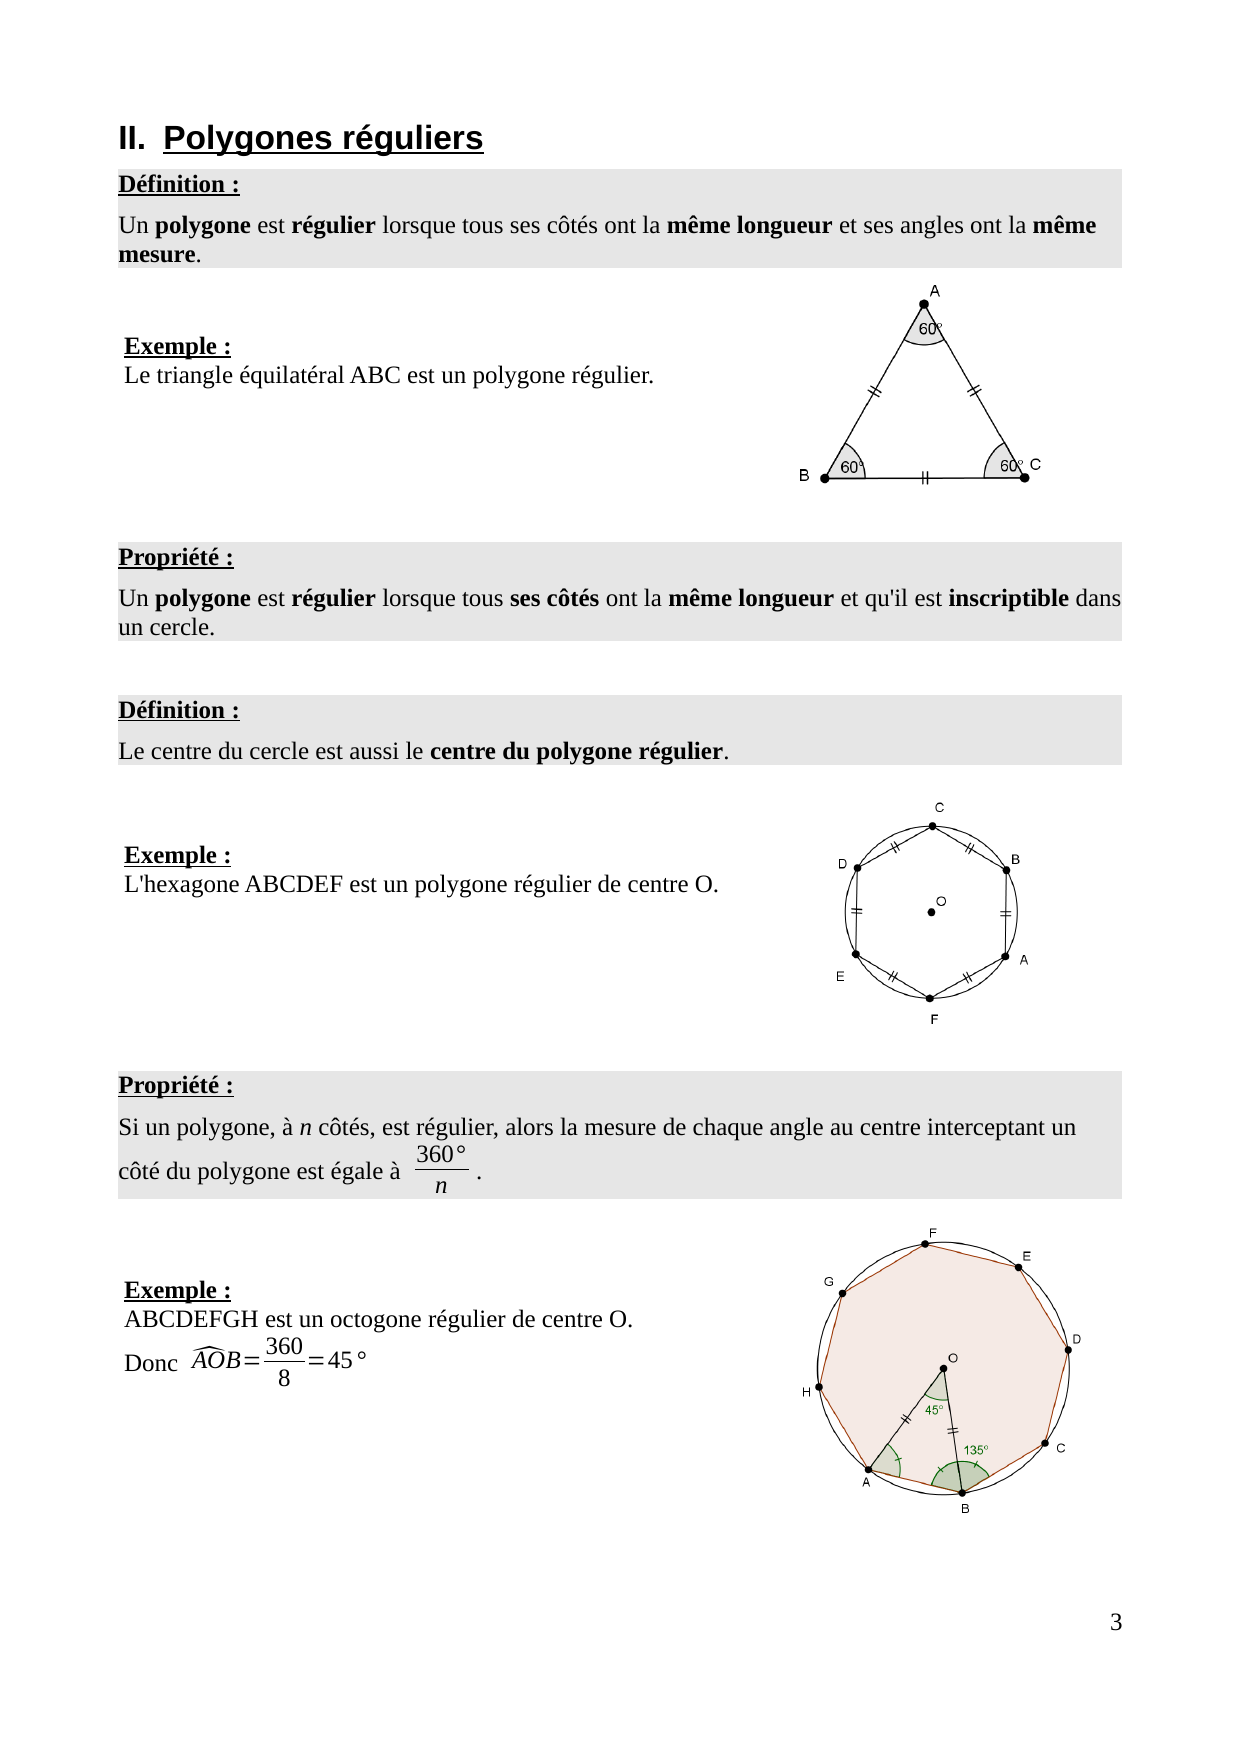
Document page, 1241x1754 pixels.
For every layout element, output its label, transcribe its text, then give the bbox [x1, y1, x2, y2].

text Si un polygone, à n côtés, est régulier, alors la mesure de chaque angle au centre interceptant un côté du polygone est égale à . [118, 1112, 1122, 1199]
table_header Exemple : ABCDEFGH est un octogone régulier de centre O. Donc [118, 1212, 757, 1553]
table_header [753, 777, 1123, 1071]
text Le centre du cercle est aussi le centre du polygone régulier. [118, 736, 1122, 765]
table_header [716, 268, 1123, 542]
text Un polygone est régulier lorsque tous ses côtés ont la même longueur et ses angles ont la même mesure. [118, 211, 1122, 268]
text Définition : [118, 695, 1122, 723]
table_header Exemple : L'hexagone ABCDEF est un polygone régulier de centre O. [118, 777, 752, 1071]
subtitle Polygones réguliers [118, 118, 1122, 157]
text Un polygone est régulier lorsque tous ses côtés ont la même longueur et qu'il est inscriptible dans un cercle. [118, 583, 1122, 641]
table_header Exemple : Le triangle équilatéral ABC est un polygone régulier. [118, 268, 716, 542]
table_header [757, 1212, 1123, 1553]
text Propriété : [118, 542, 1122, 571]
text Propriété : [118, 1071, 1122, 1099]
text Définition : [118, 169, 1122, 198]
